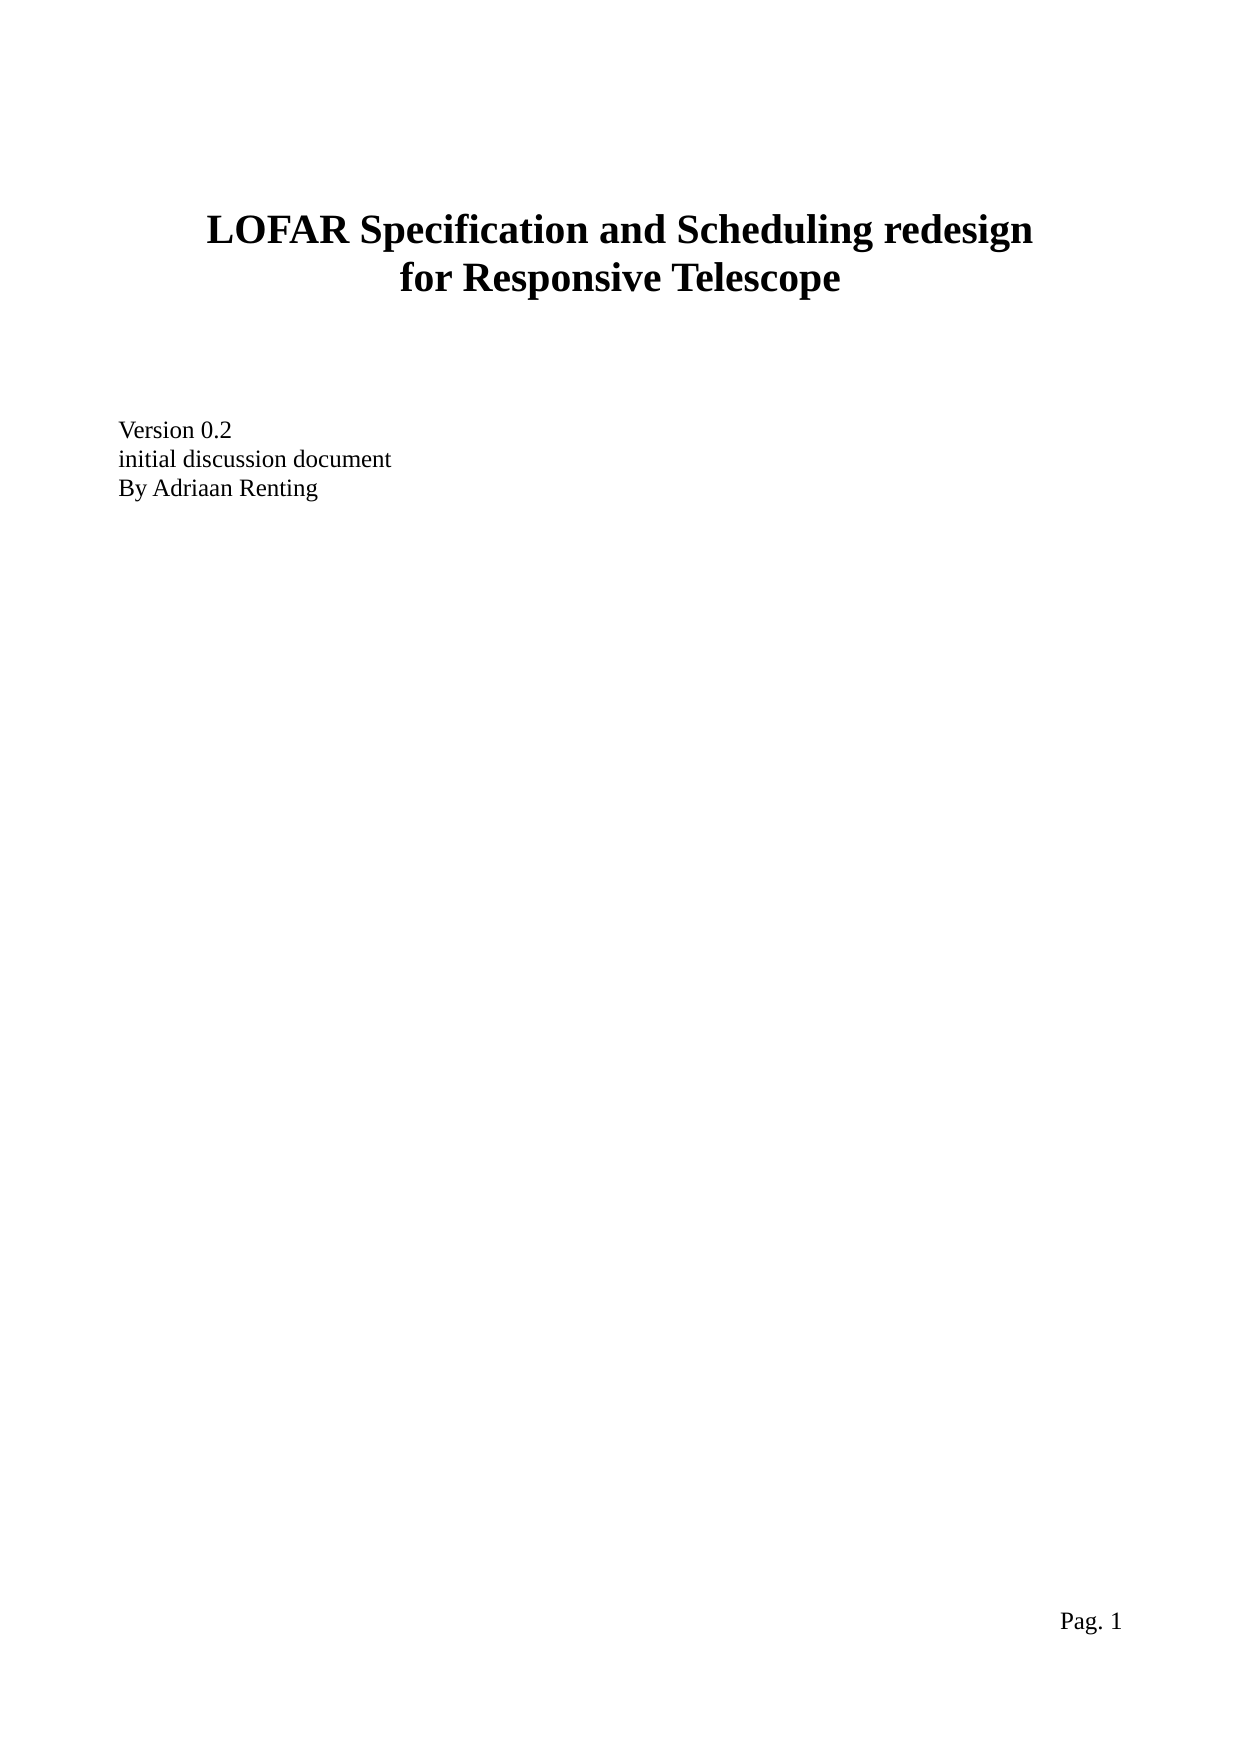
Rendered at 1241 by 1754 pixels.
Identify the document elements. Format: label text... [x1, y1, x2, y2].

text LOFAR Specification and Scheduling redesign [118, 204, 1122, 252]
text initial discussion document [118, 444, 1122, 473]
text Version 0.2 [118, 415, 1122, 444]
text By Adriaan Renting [118, 473, 1122, 501]
text for Responsive Telescope [118, 252, 1122, 300]
